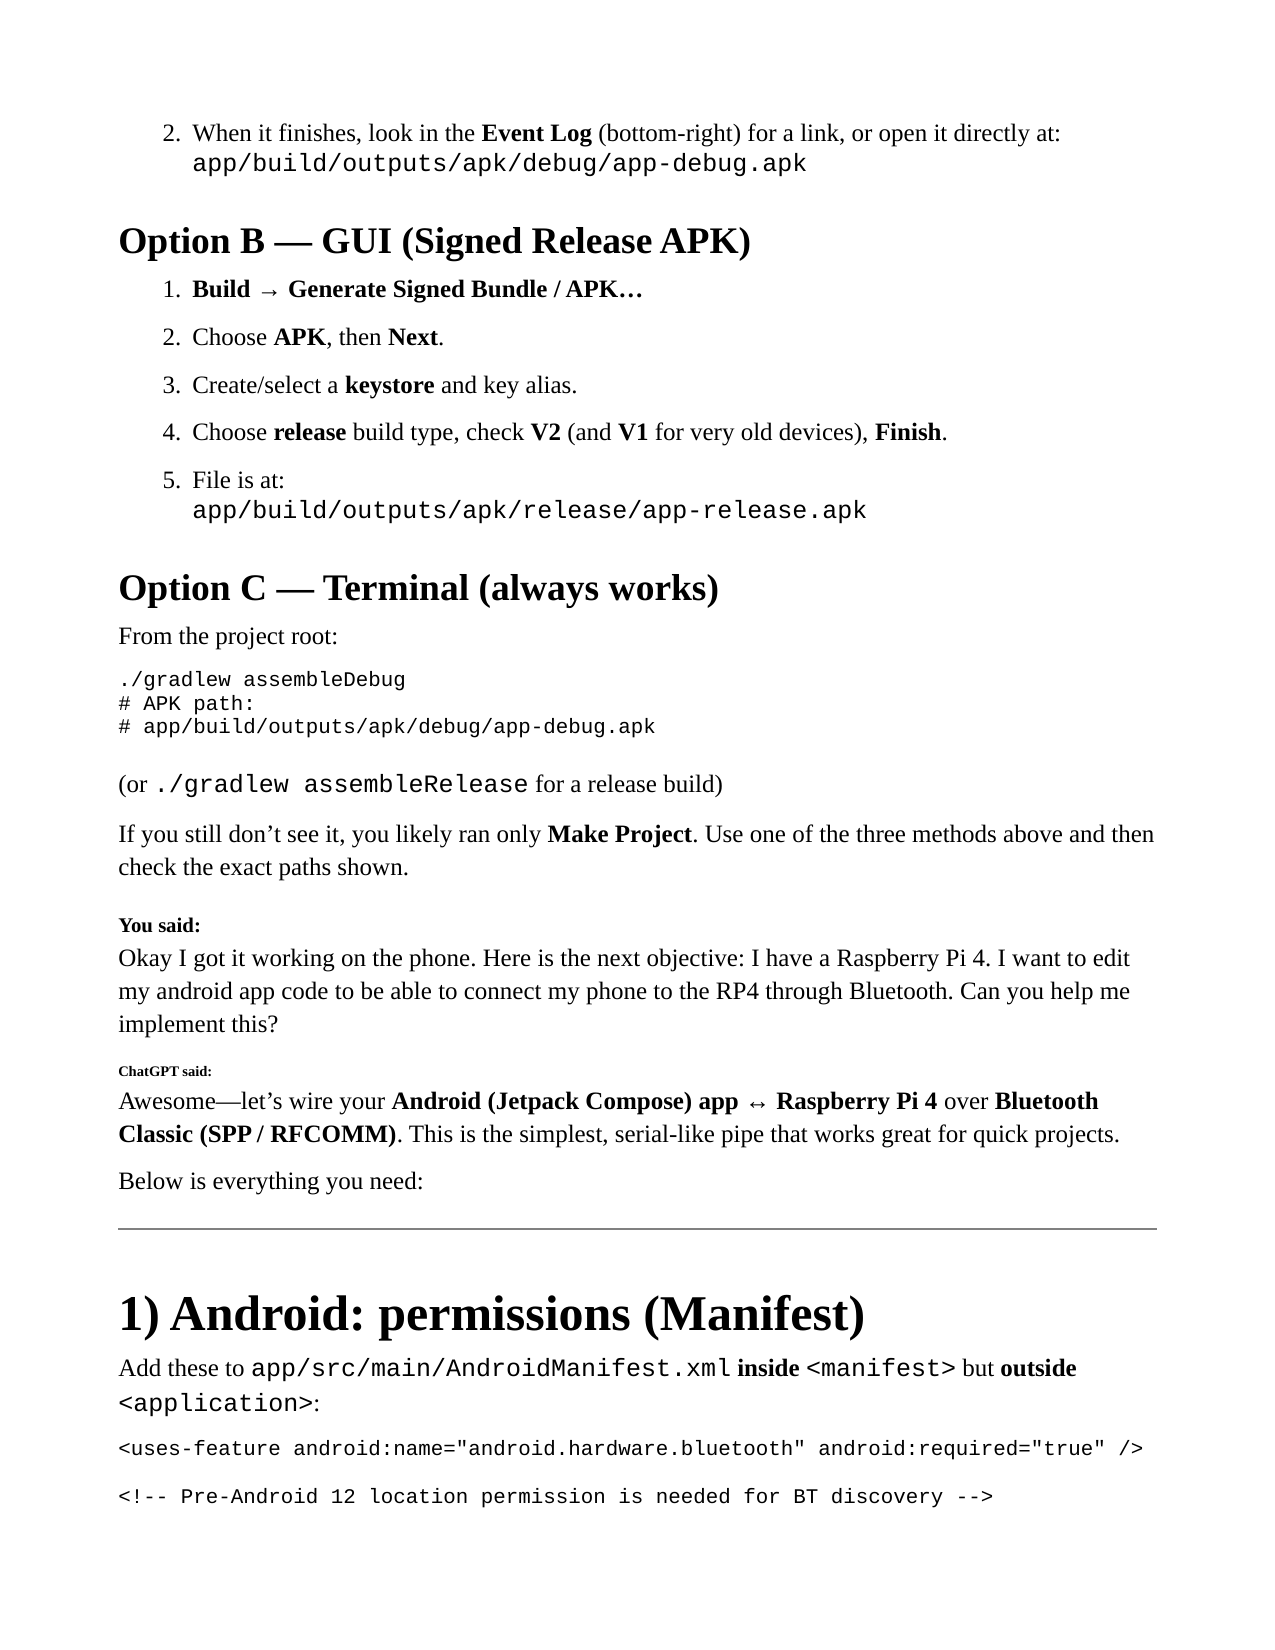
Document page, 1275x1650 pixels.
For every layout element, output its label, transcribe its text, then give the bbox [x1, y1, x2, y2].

list When it finishes, look in the Event Log (bottom-right) for a link, or open it directly at: app/build/outputs/apk/debug/app-debug.apk [162, 118, 1157, 179]
text Below is everything you need: [118, 1166, 1157, 1195]
list Choose release build type, check V2 (and V1 for very old devices), Finish. [162, 417, 1157, 446]
text From the project root: [118, 621, 1157, 650]
subtitle Option C — Terminal (always works) [118, 566, 1157, 609]
text # app/build/outputs/apk/debug/app-debug.apk [118, 716, 1157, 740]
text <!-- Pre-Android 12 location permission is needed for BT discovery --> [118, 1486, 1157, 1509]
text ./gradlew assembleDebug [118, 669, 1157, 693]
text Awesome—let’s wire your Android (Jetpack Compose) app ↔ Raspberry Pi 4 over Bluetooth Classic (SPP / RFCOMM). This is the simplest, serial-like pipe that works great for quick projects. [118, 1086, 1157, 1148]
text Okay I got it working on the phone. Here is the next objective: I have a Raspberry Pi 4. I want to edit my android app code to be able to connect my phone to the RP4 through Bluetooth. Can you help me implement this? [118, 943, 1157, 1038]
subtitle ChatGPT said: [118, 1063, 1157, 1079]
subtitle 1) Android: permissions (Manifest) [118, 1283, 1157, 1341]
text Add these to app/src/main/AndroidManifest.xml inside <manifest> but outside <application>: [118, 1353, 1157, 1419]
list Create/select a keystore and key alias. [162, 370, 1157, 398]
list Choose APK, then Next. [162, 322, 1157, 351]
text If you still don’t see it, you likely ran only Make Project. Use one of the three methods above and then check the exact paths shown. [118, 819, 1157, 881]
text <uses-feature android:name="android.hardware.bluetooth" android:required="true" /> [118, 1438, 1157, 1462]
subtitle Option B — GUI (Signed Release APK) [118, 219, 1157, 262]
text (or ./gradlew assembleRelease for a release build) [118, 769, 1157, 800]
text # APK path: [118, 693, 1157, 716]
subtitle You said: [118, 913, 1157, 937]
list File is at: app/build/outputs/apk/release/app-release.apk [162, 465, 1157, 526]
list Build → Generate Signed Bundle / APK… [162, 274, 1157, 303]
